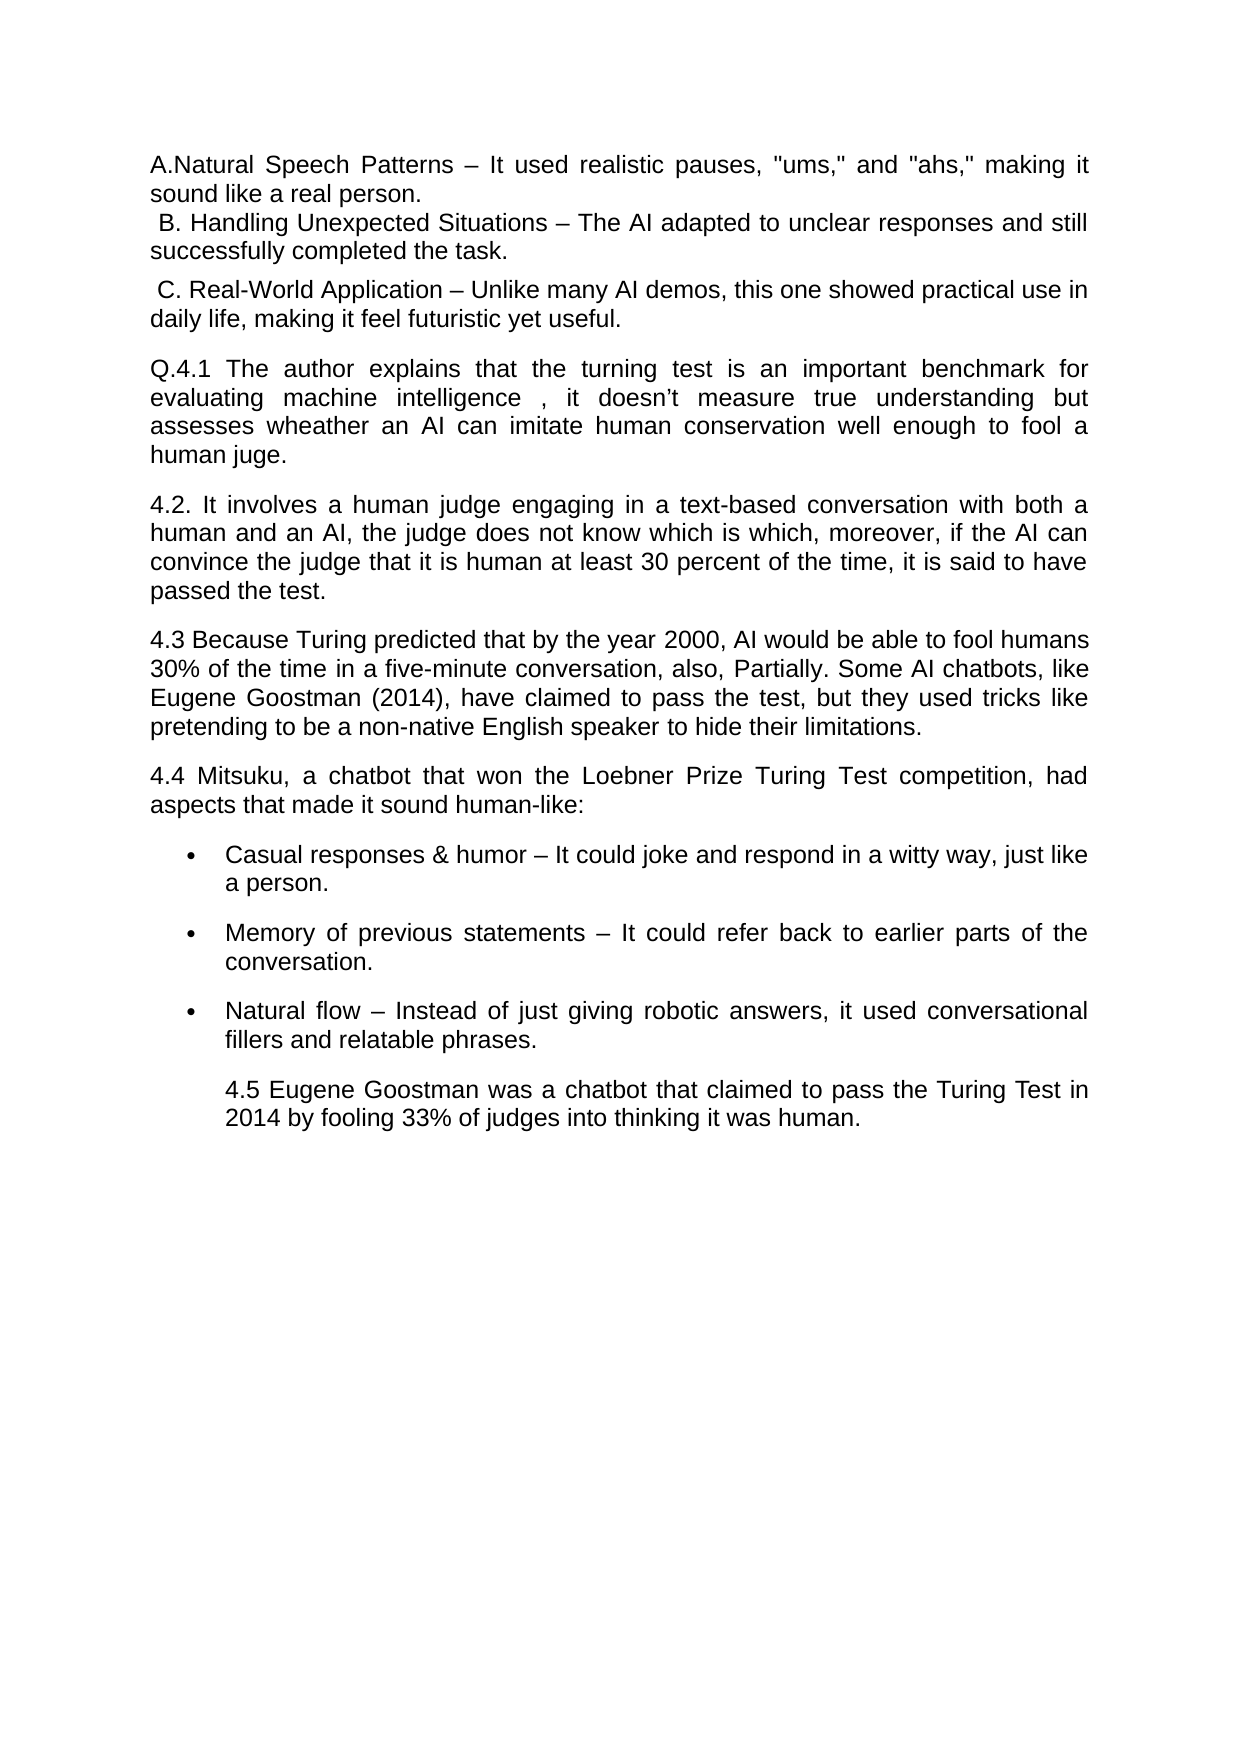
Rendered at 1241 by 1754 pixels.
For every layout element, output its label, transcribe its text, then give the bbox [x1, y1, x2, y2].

text B. Handling Unexpected Situations – The AI adapted to unclear responses and still successfully completed the task. [150, 207, 1090, 265]
text 4.3 Because Turing predicted that by the year 2000, AI would be able to fool humans 30% of the time in a five-minute conversation, also, Partially. Some AI chatbots, like Eugene Goostman (2014), have claimed to pass the test, but they used tricks like pretending to be a non-native English speaker to hide their limitations. [150, 625, 1090, 740]
list Memory of previous statements – It could refer back to earlier parts of the conversation. [187, 918, 1090, 975]
text 4.2. It involves a human judge engaging in a text-based conversation with both a human and an AI, the judge does not know which is which, moreover, if the AI can convince the judge that it is human at least 30 percent of the time, it is said to have passed the test. [150, 489, 1090, 604]
list Natural flow – Instead of just giving robotic answers, it used conversational fillers and relatable phrases. [187, 996, 1090, 1054]
text C. Real-World Application – Unlike many AI demos, this one showed practical use in daily life, making it feel futuristic yet useful. [150, 275, 1090, 333]
text A.Natural Speech Patterns – It used realistic pauses, "ums," and "ahs," making it sound like a real person. [150, 150, 1090, 207]
list Casual responses & humor – It could joke and respond in a witty way, just like a person. [187, 839, 1090, 897]
text 4.4 Mitsuku, a chatbot that won the Loebner Prize Turing Test competition, had aspects that made it sound human-like: [150, 761, 1090, 819]
text 4.5 Eugene Goostman was a chatbot that claimed to pass the Turing Test in 2014 by fooling 33% of judges into thinking it was human. [225, 1074, 1090, 1132]
text Q.4.1 The author explains that the turning test is an important benchmark for evaluating machine intelligence , it doesn’t measure true understanding but assesses wheather an AI can imitate human conservation well enough to fool a human juge. [150, 354, 1090, 469]
